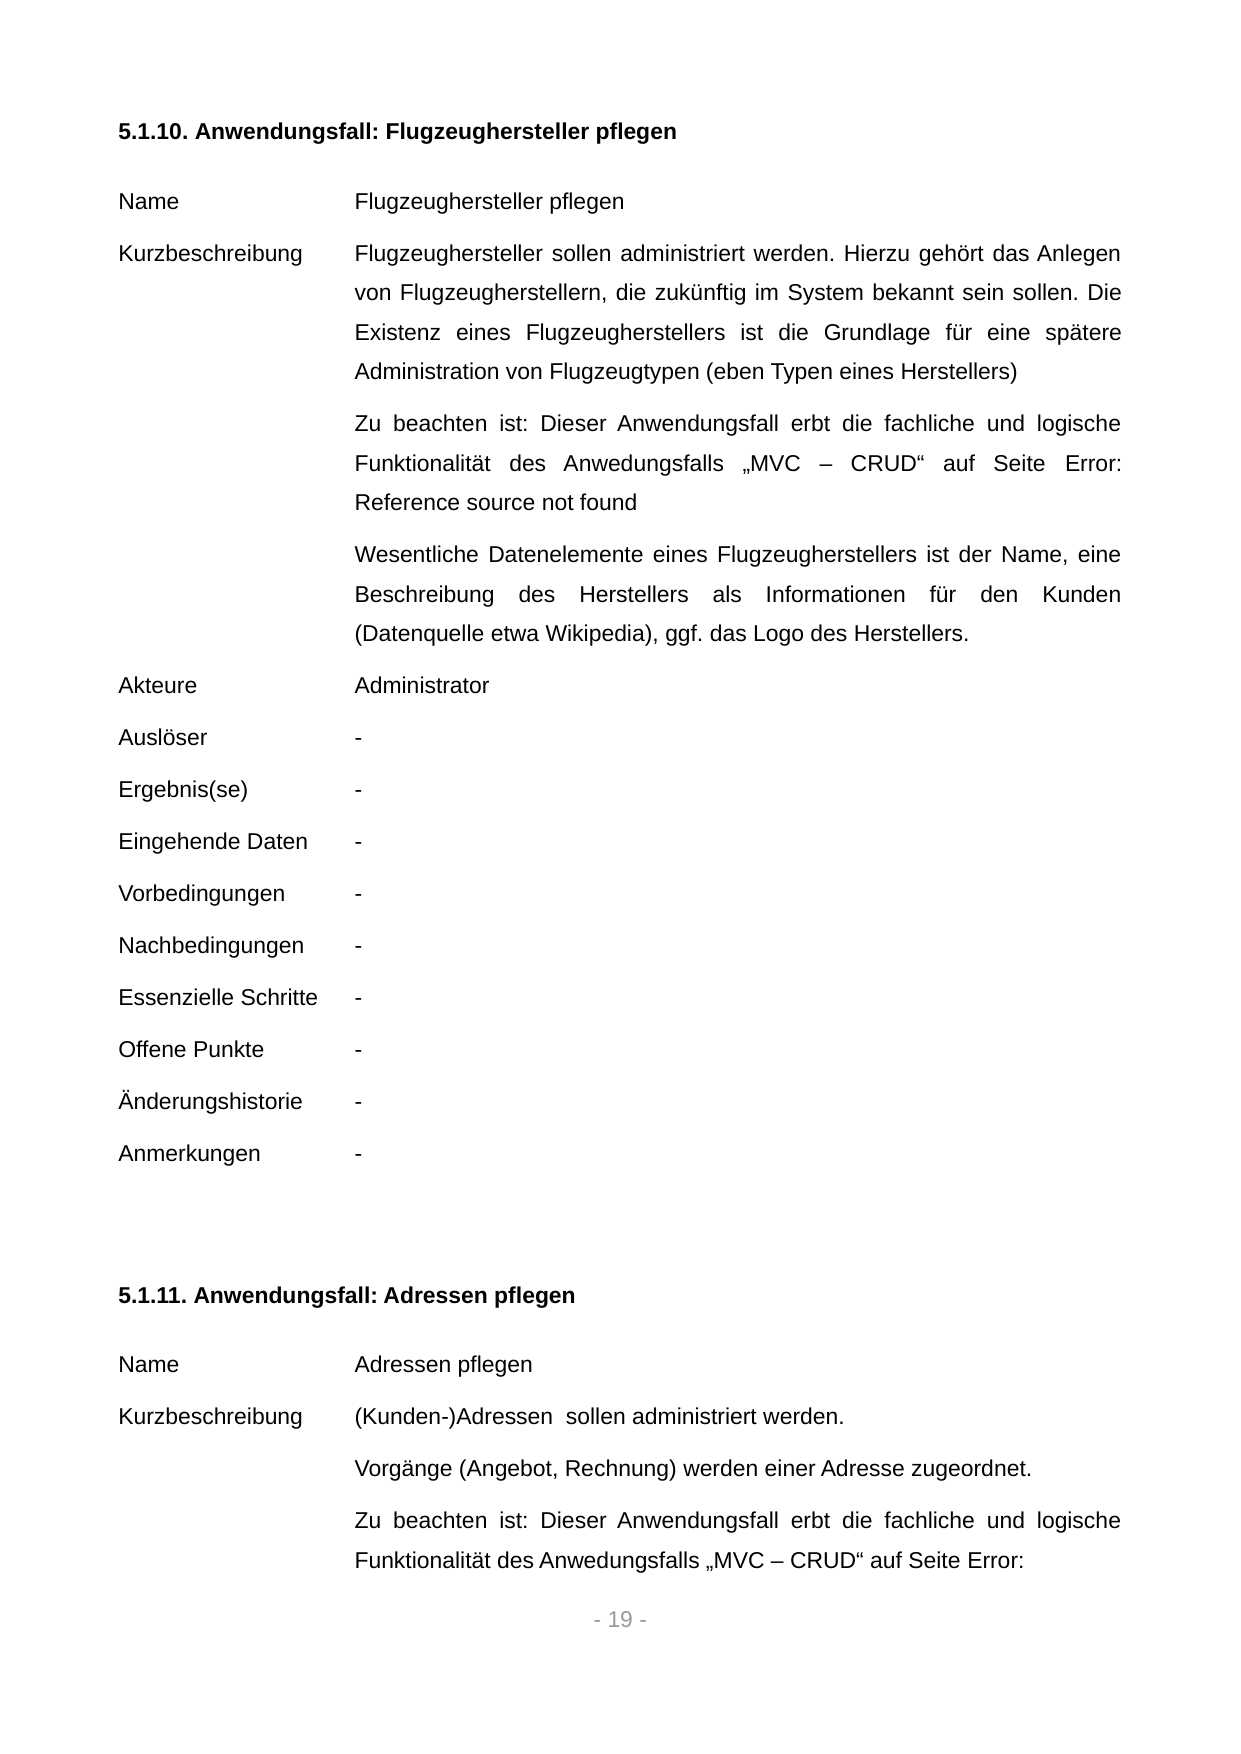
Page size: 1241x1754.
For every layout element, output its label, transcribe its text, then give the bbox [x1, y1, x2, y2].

subtitle Anwendungsfall: Adressen pflegen [118, 1282, 1122, 1308]
text Eingehende Daten - [118, 828, 1122, 854]
text Vorgänge (Angebot, Rechnung) werden einer Adresse zugeordnet. [118, 1455, 1122, 1481]
text Name Adressen pflegen [118, 1351, 1122, 1377]
text Kurzbeschreibung Flugzeughersteller sollen administriert werden. Hierzu gehört das Anlegen von Flugzeugherstellern, die zukünftig im System bekannt sein sollen. Die Existenz eines Flugzeugherstellers ist die Grundlage für eine spätere Administration von Flugzeugtypen (eben Typen eines Herstellers) [118, 240, 1122, 384]
text Akteure Administrator [118, 672, 1122, 698]
text Änderungshistorie - [118, 1088, 1122, 1114]
text Zu beachten ist: Dieser Anwendungsfall erbt die fachliche und logische Funktionalität des Anwedungsfalls „MVC – CRUD“ auf Seite Fehler: Referenz nicht gefunden [118, 1507, 1122, 1573]
text Offene Punkte - [118, 1036, 1122, 1062]
text Name Flugzeughersteller pflegen [118, 188, 1122, 214]
subtitle Anwendungsfall: Flugzeughersteller pflegen [118, 118, 1122, 144]
text Zu beachten ist: Dieser Anwendungsfall erbt die fachliche und logische Funktionalität des Anwedungsfalls „MVC – CRUD“ auf Seite Fehler: Referenz nicht gefunden [118, 410, 1122, 515]
text Wesentliche Datenelemente eines Flugzeugherstellers ist der Name, eine Beschreibung des Herstellers als Informationen für den Kunden (Datenquelle etwa Wikipedia), ggf. das Logo des Herstellers. [118, 541, 1122, 646]
text Nachbedingungen - [118, 932, 1122, 958]
text Vorbedingungen - [118, 880, 1122, 906]
text Auslöser - [118, 724, 1122, 750]
text Ergebnis(se) - [118, 776, 1122, 802]
text Anmerkungen - [118, 1140, 1122, 1166]
text Essenzielle Schritte - [118, 984, 1122, 1010]
text Kurzbeschreibung (Kunden-)Adressen sollen administriert werden. [118, 1403, 1122, 1429]
